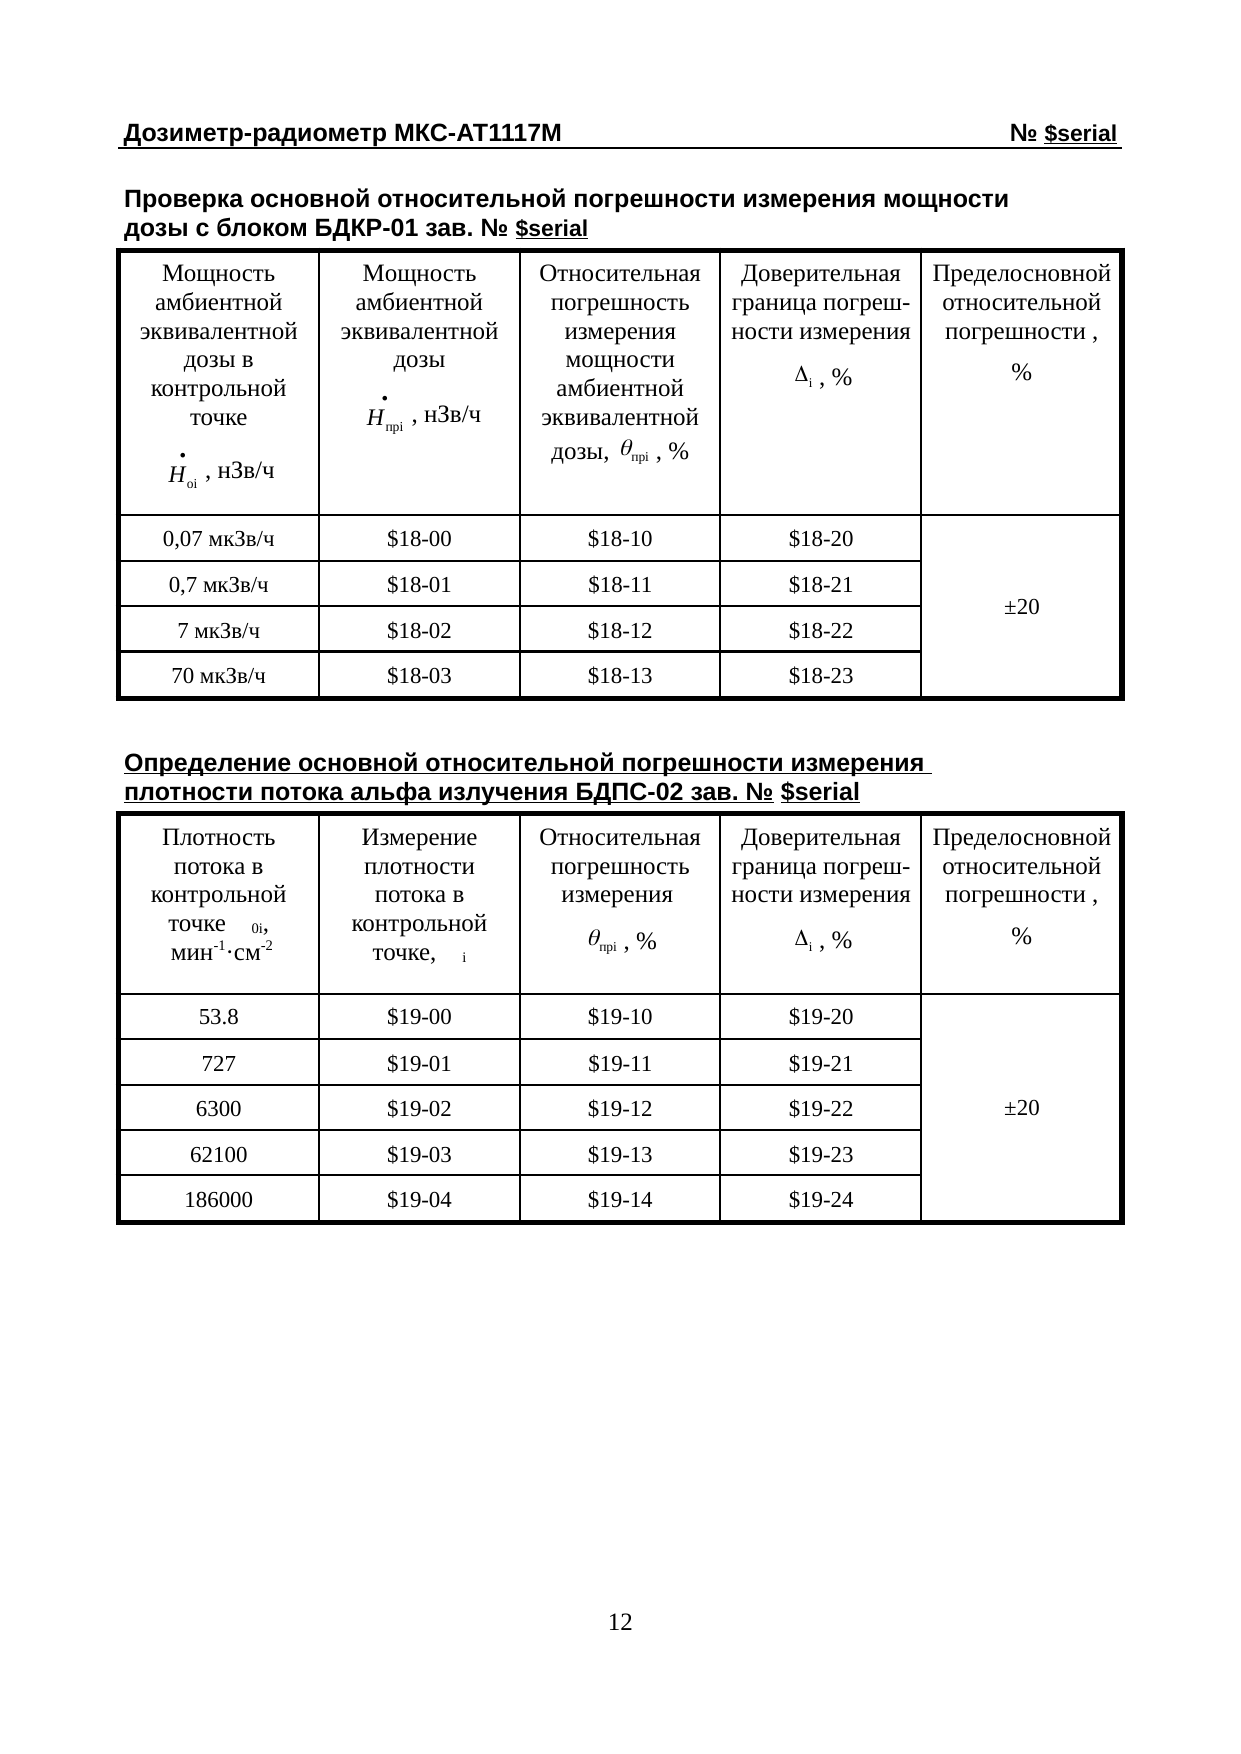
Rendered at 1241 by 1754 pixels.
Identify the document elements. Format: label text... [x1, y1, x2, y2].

table_cell 186000 [121, 1176, 318, 1220]
table_cell $19-01 [320, 1040, 519, 1083]
table_cell Доверительная граница погреш-ности измерения , % [721, 253, 920, 514]
table_cell Мощность амбиентной эквивалентной дозы в контрольной точке , нЗв/ч [121, 253, 318, 514]
table_cell Относительная погрешность измерения мощности амбиентной эквивалентной дозы, , % [521, 253, 719, 514]
table_cell 62100 [121, 1131, 318, 1174]
table_cell Плотность потока в контрольной точке 0i, мин-1·см-2 [121, 816, 318, 993]
table_cell $18-21 [721, 562, 920, 605]
table_cell $19-02 [320, 1086, 519, 1129]
table_cell ±20 [922, 516, 1119, 696]
table_cell $19-13 [521, 1131, 719, 1174]
table_cell $18-00 [320, 516, 519, 559]
table_cell $18-23 [721, 653, 920, 696]
table_cell $19-04 [320, 1176, 519, 1220]
table_cell $18-10 [521, 516, 719, 559]
table_cell $19-11 [521, 1040, 719, 1083]
table_cell Относительная погрешность измерения , % [521, 816, 719, 993]
table_cell ±20 [922, 995, 1119, 1220]
table_cell $19-20 [721, 995, 920, 1038]
table_cell Измерение плотности потока в контрольной точке, i [320, 816, 519, 993]
table_cell $18-11 [521, 562, 719, 605]
table_cell Пределосновной относительной погрешности , % [922, 253, 1119, 514]
table_cell $18-13 [521, 653, 719, 696]
table_header Определение основной относительной погрешности измерения плотности потока альфа излучения БДПС-02 зав. № $serial [118, 742, 1122, 811]
table_cell $19-00 [320, 995, 519, 1038]
table_cell 53,8 [121, 995, 318, 1038]
table_cell $19-21 [721, 1040, 920, 1083]
table_cell $18-20 [721, 516, 920, 559]
table_cell Пределосновной относительной погрешности , % [922, 816, 1119, 993]
table_cell $19-23 [721, 1131, 920, 1174]
table_cell $19-10 [521, 995, 719, 1038]
table_cell $19-22 [721, 1086, 920, 1129]
table_cell 727 [121, 1040, 318, 1083]
table_cell $18-12 [521, 607, 719, 650]
table_cell 0,7 мкЗв/ч [121, 562, 318, 605]
table_cell Доверительная граница погреш-ности измерения , % [721, 816, 920, 993]
table_cell 0,07 мкЗв/ч [121, 516, 318, 559]
table_header Проверка основной относительной погрешности измерения мощности дозы с блоком БДКР-01 зав. № $serial [118, 179, 1122, 247]
table_cell $19-24 [721, 1176, 920, 1220]
table_cell 70 мкЗв/ч [121, 653, 318, 696]
table_cell 6300 [121, 1086, 318, 1129]
table_cell $18-22 [721, 607, 920, 650]
table_cell $18-01 [320, 562, 519, 605]
table_cell $18-03 [320, 653, 519, 696]
table_cell $18-02 [320, 607, 519, 650]
table_cell Мощность амбиентной эквивалентной дозы , нЗв/ч [320, 253, 519, 514]
table_cell $19-12 [521, 1086, 719, 1129]
table_cell $19-03 [320, 1131, 519, 1174]
table_cell $19-14 [521, 1176, 719, 1220]
table_cell 7 мкЗв/ч [121, 607, 318, 650]
